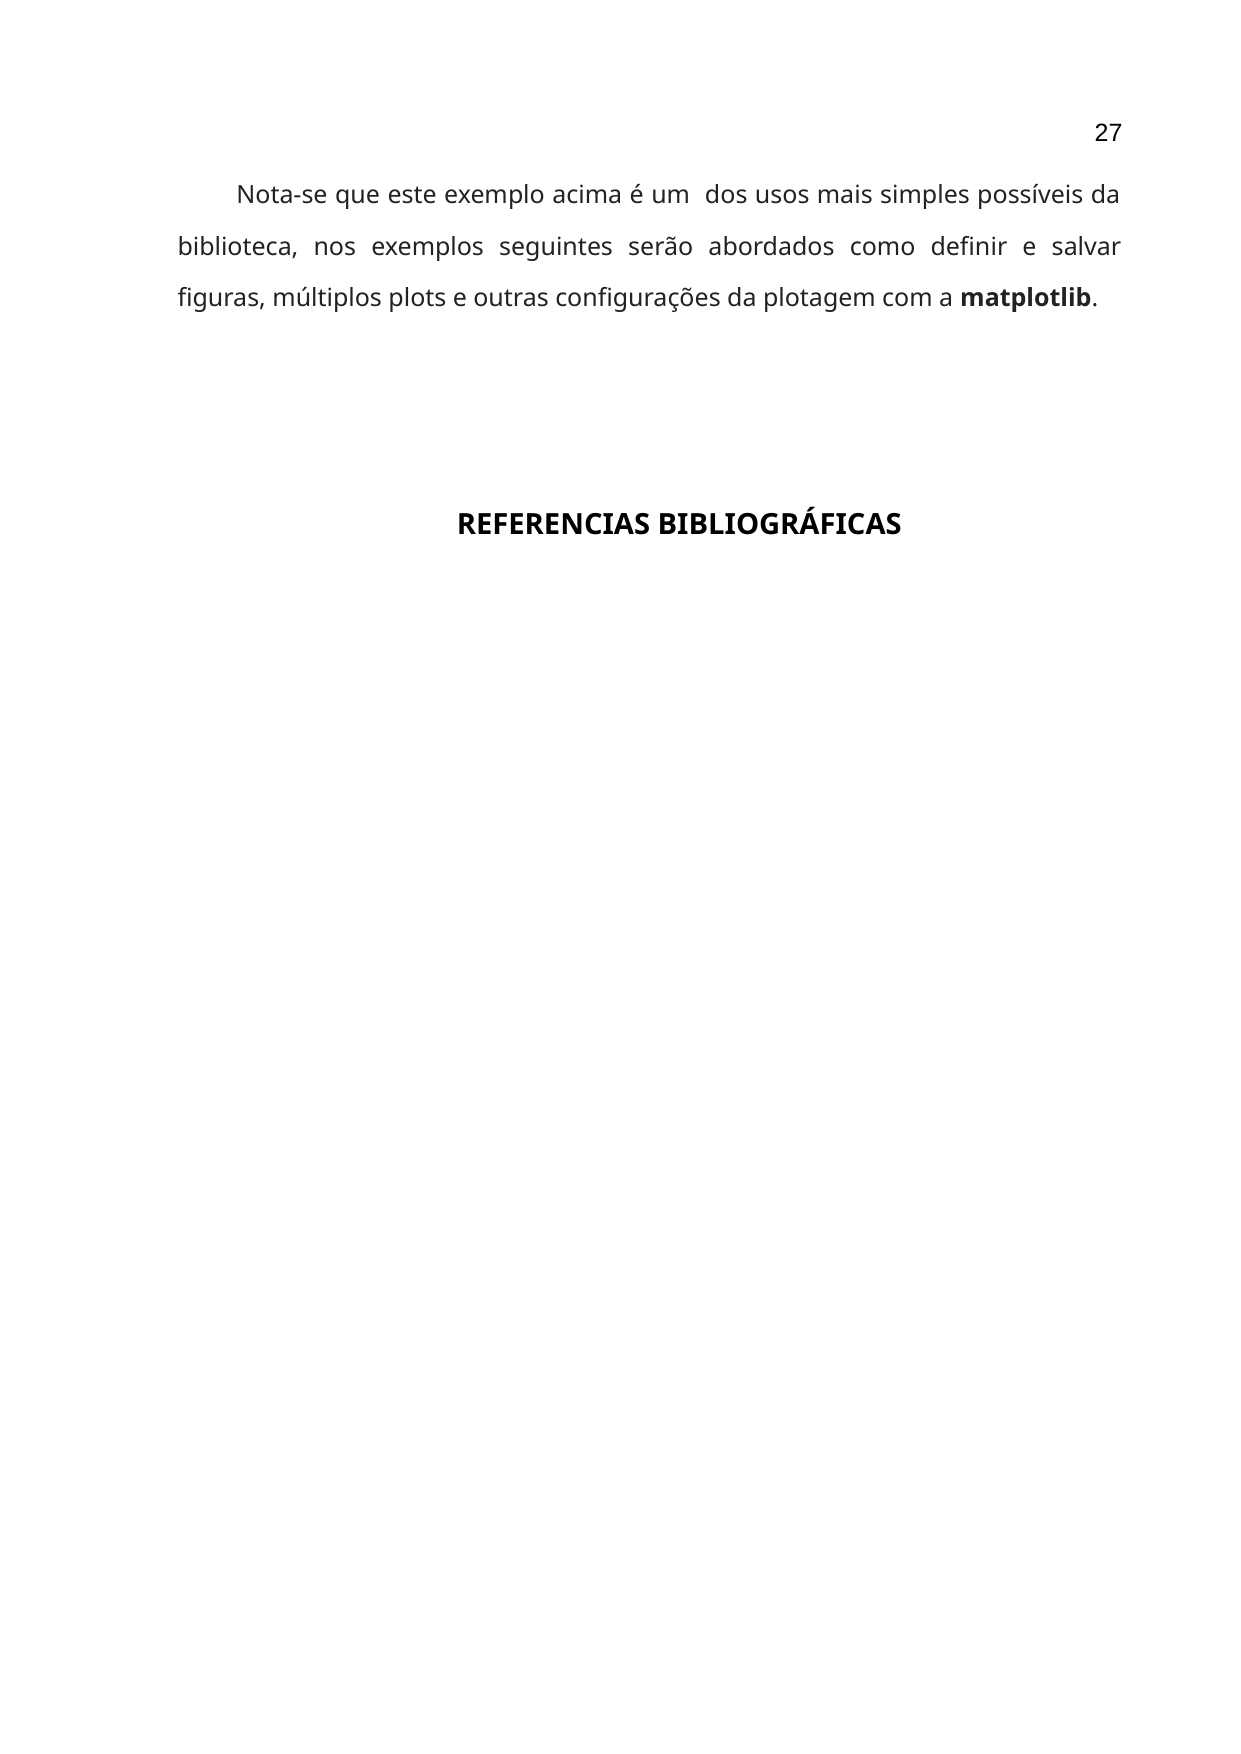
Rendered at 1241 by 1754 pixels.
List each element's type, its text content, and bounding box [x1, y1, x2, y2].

text Nota-se que este exemplo acima é um dos usos mais simples possíveis da biblioteca, nos exemplos seguintes serão abordados como definir e salvar figuras, múltiplos plots e outras configurações da plotagem com a matplotlib. [177, 177, 1122, 313]
subtitle REFERENCIAS BIBLIOGRÁFICAS [177, 503, 1122, 543]
